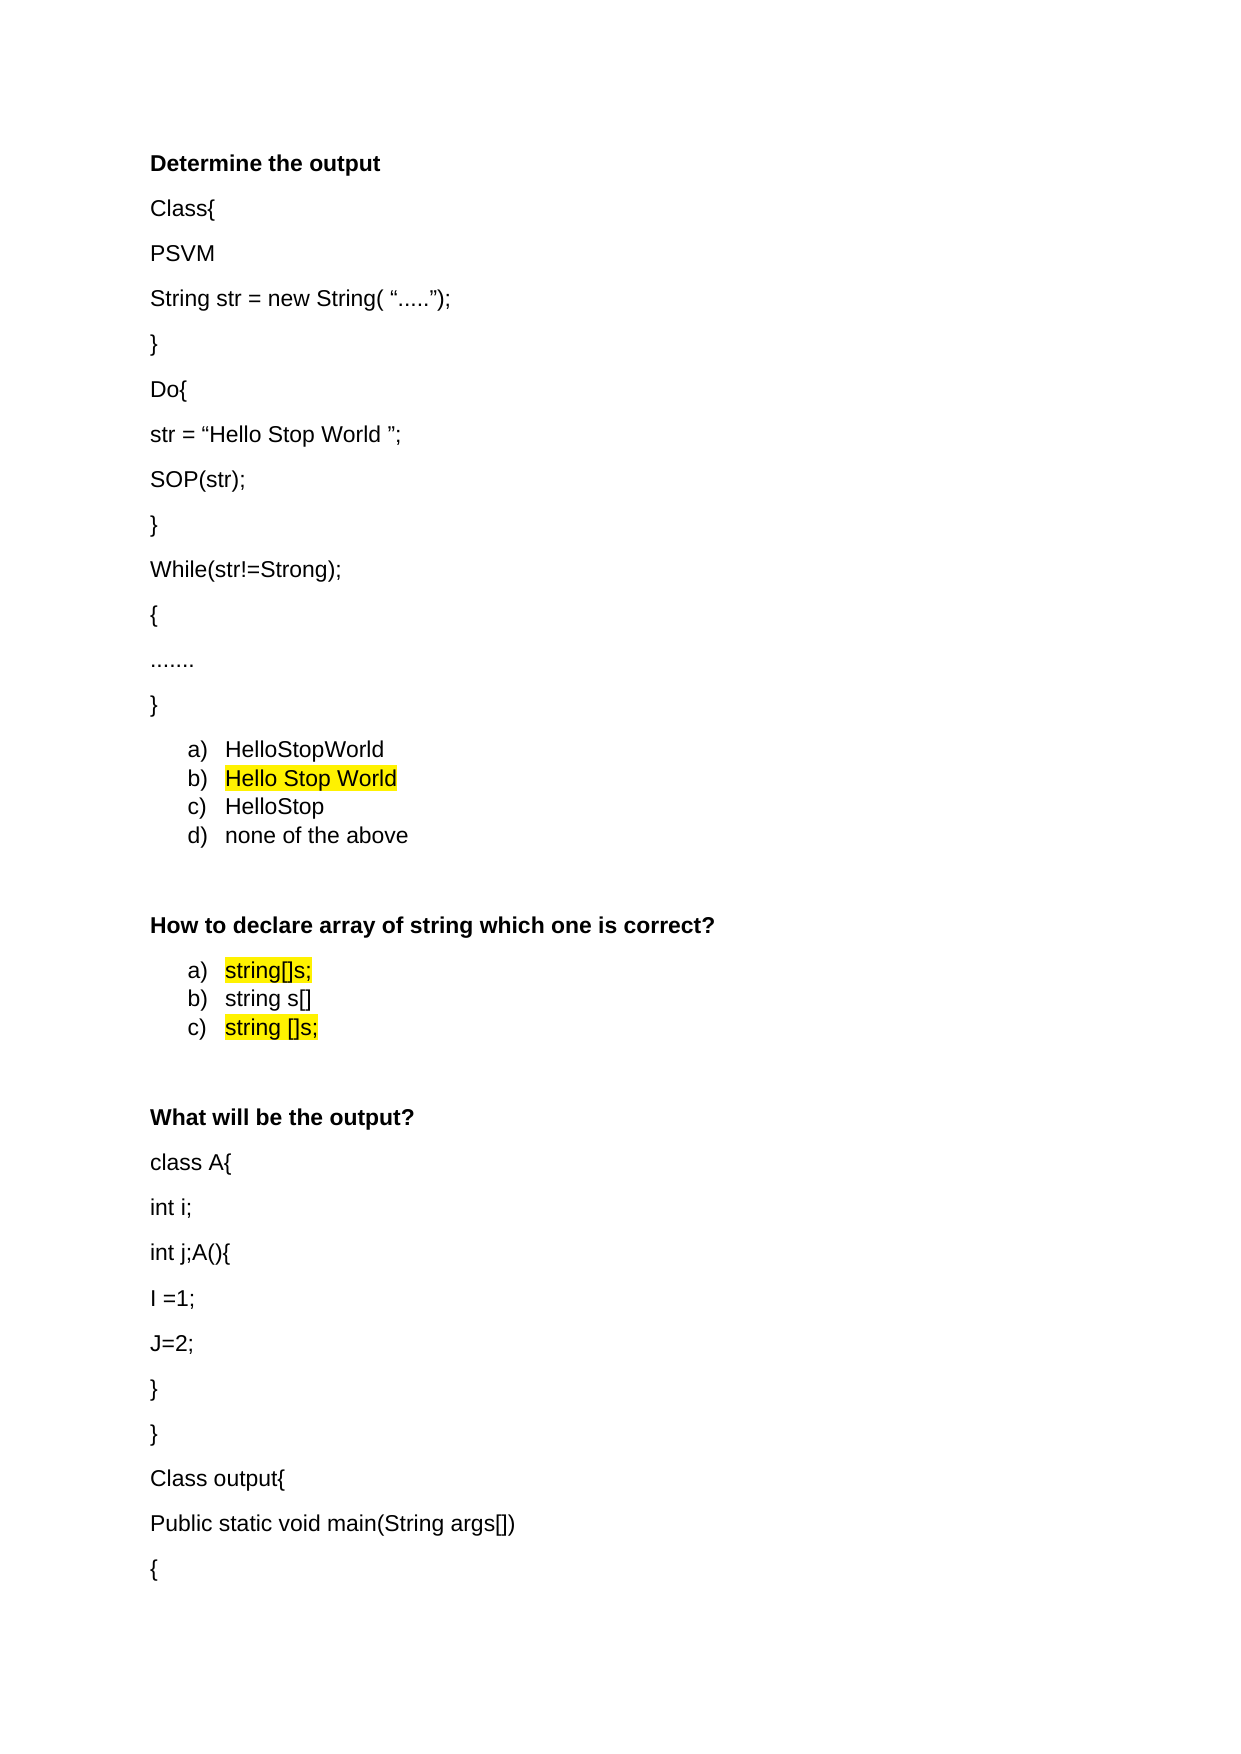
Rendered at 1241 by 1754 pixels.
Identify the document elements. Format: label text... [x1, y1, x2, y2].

text class A{ [150, 1149, 1090, 1176]
text PSVM [150, 240, 1090, 267]
text int i; [150, 1194, 1090, 1221]
text Class{ [150, 195, 1090, 221]
text } [150, 691, 1090, 718]
text How to declare array of string which one is correct? [150, 912, 1090, 938]
text } [150, 330, 1090, 357]
text I =1; [150, 1284, 1090, 1311]
text While(str!=Strong); [150, 556, 1090, 582]
text ....... [150, 646, 1090, 672]
text Public static void main(String args[]) [150, 1510, 1090, 1536]
text Do{ [150, 376, 1090, 402]
text } [150, 1420, 1090, 1446]
text Determine the output [150, 150, 1090, 176]
list string s[] [187, 985, 1090, 1012]
text int j;A(){ [150, 1239, 1090, 1266]
text str = “Hello Stop World ”; [150, 421, 1090, 447]
text SOP(str); [150, 466, 1090, 492]
text } [150, 511, 1090, 537]
list string []s; [187, 1014, 1090, 1040]
list HelloStopWorld [187, 736, 1090, 763]
text } [150, 1375, 1090, 1401]
text Class output{ [150, 1465, 1090, 1491]
text What will be the output? [150, 1104, 1090, 1130]
list string[]s; [187, 957, 1090, 983]
text { [150, 601, 1090, 627]
text J=2; [150, 1329, 1090, 1356]
text { [150, 1555, 1090, 1581]
text String str = new String( “.....”); [150, 285, 1090, 312]
list none of the above [187, 822, 1090, 848]
list Hello Stop World [187, 765, 1090, 791]
list HelloStop [187, 793, 1090, 819]
